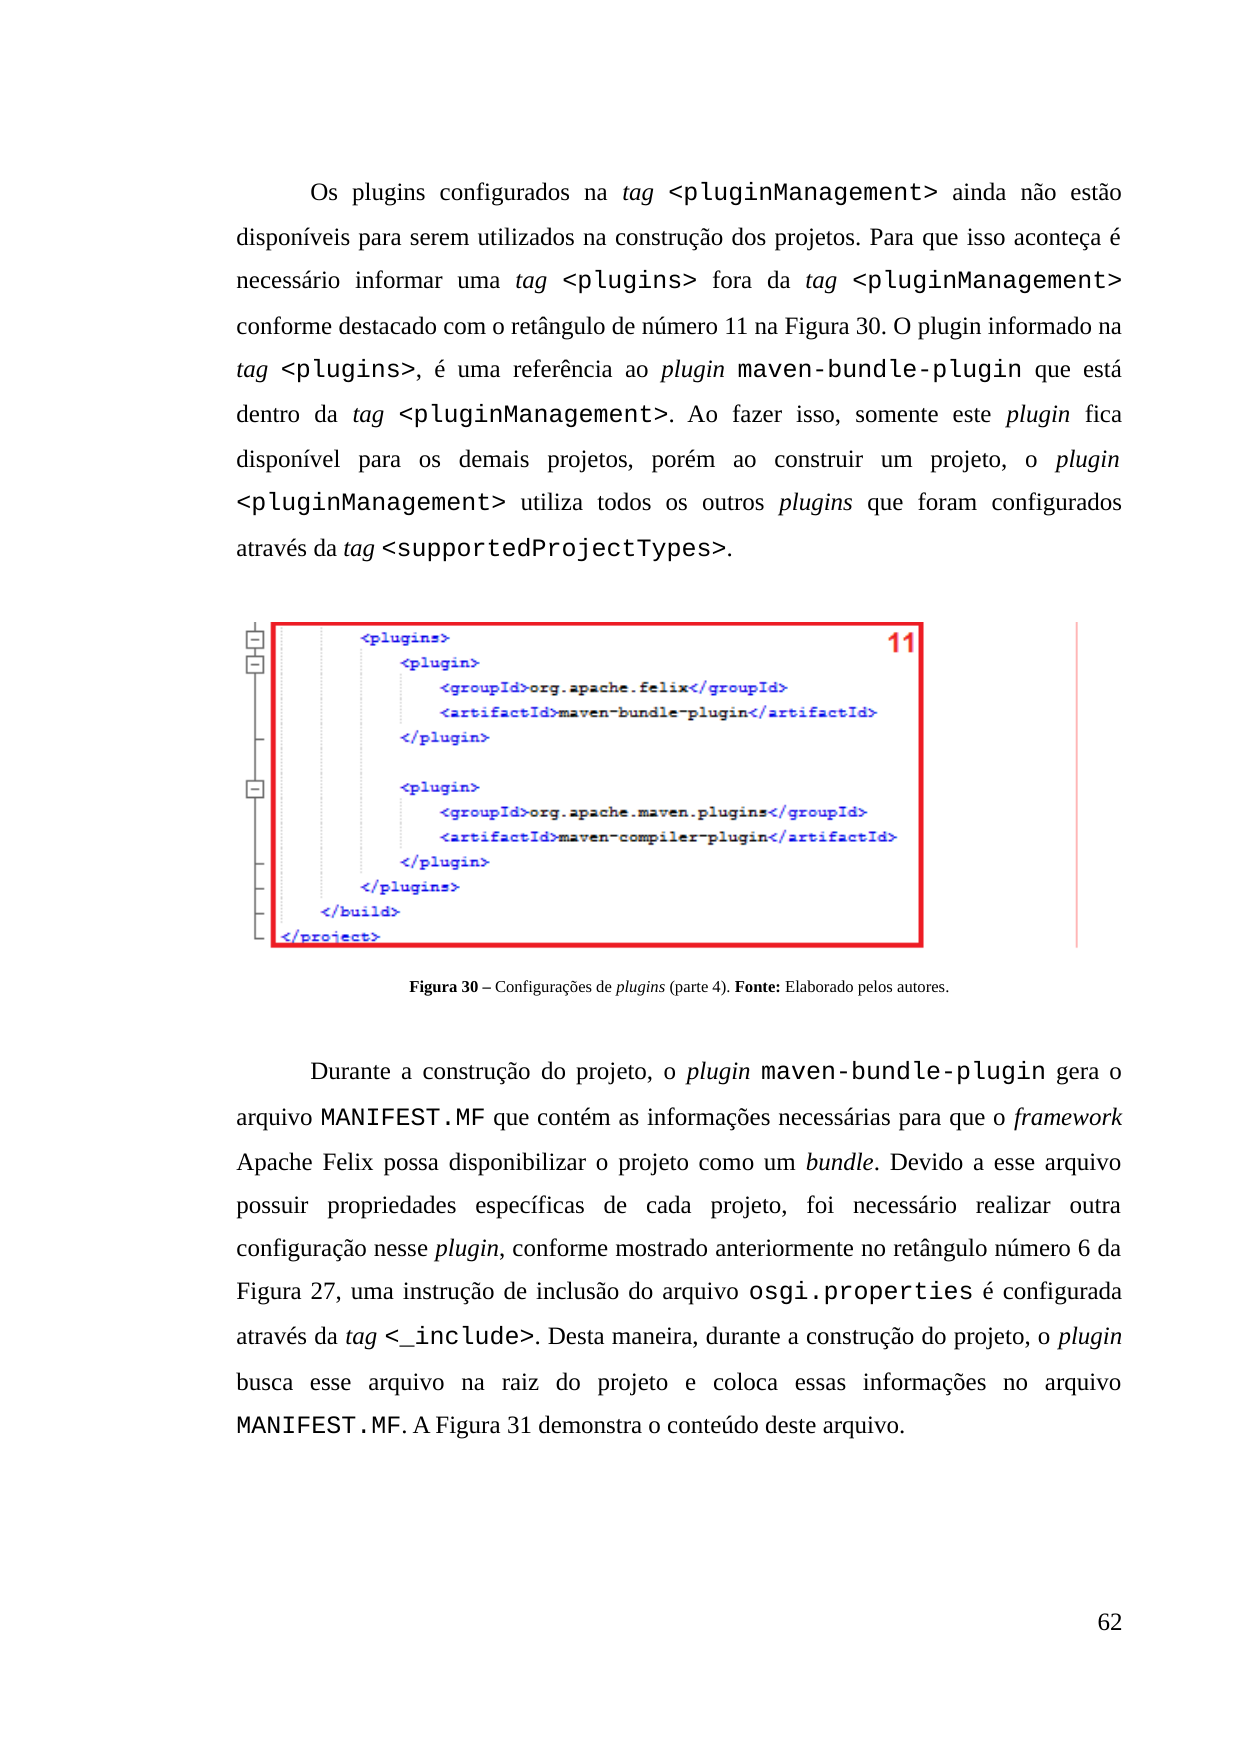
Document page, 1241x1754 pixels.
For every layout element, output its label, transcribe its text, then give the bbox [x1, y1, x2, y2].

text Figura 30 – Configurações de plugins (parte 4). Fonte: Elaborado pelos autores. [236, 977, 1123, 996]
text Os plugins configurados na tag <pluginManagement> ainda não estão disponíveis para serem utilizados na construção dos projetos. Para que isso aconteça é necessário informar uma tag <plugins> fora da tag <pluginManagement> conforme destacado com o retângulo de número 11 na Figura 30. O plugin informado na tag <plugins>, é uma referência ao plugin maven-bundle-plugin que está dentro da tag <pluginManagement>. Ao fazer isso, somente este plugin fica disponível para os demais projetos, porém ao construir um projeto, o plugin <pluginManagement> utiliza todos os outros plugins que foram configurados através da tag <supportedProjectTypes>. [236, 177, 1122, 563]
picture [238, 622, 1121, 968]
text Durante a construção do projeto, o plugin maven-bundle-plugin gera o arquivo MANIFEST.MF que contém as informações necessárias para que o framework Apache Felix possa disponibilizar o projeto como um bundle. Devido a esse arquivo possuir propriedades específicas de cada projeto, foi necessário realizar outra configuração nesse plugin, conforme mostrado anteriormente no retângulo número 6 da Figura 27, uma instrução de inclusão do arquivo osgi.properties é configurada através da tag <_include>. Desta maneira, durante a construção do projeto, o plugin busca esse arquivo na raiz do projeto e coloca essas informações no arquivo MANIFEST.MF. A Figura 31 demonstra o conteúdo deste arquivo. [236, 1056, 1122, 1441]
